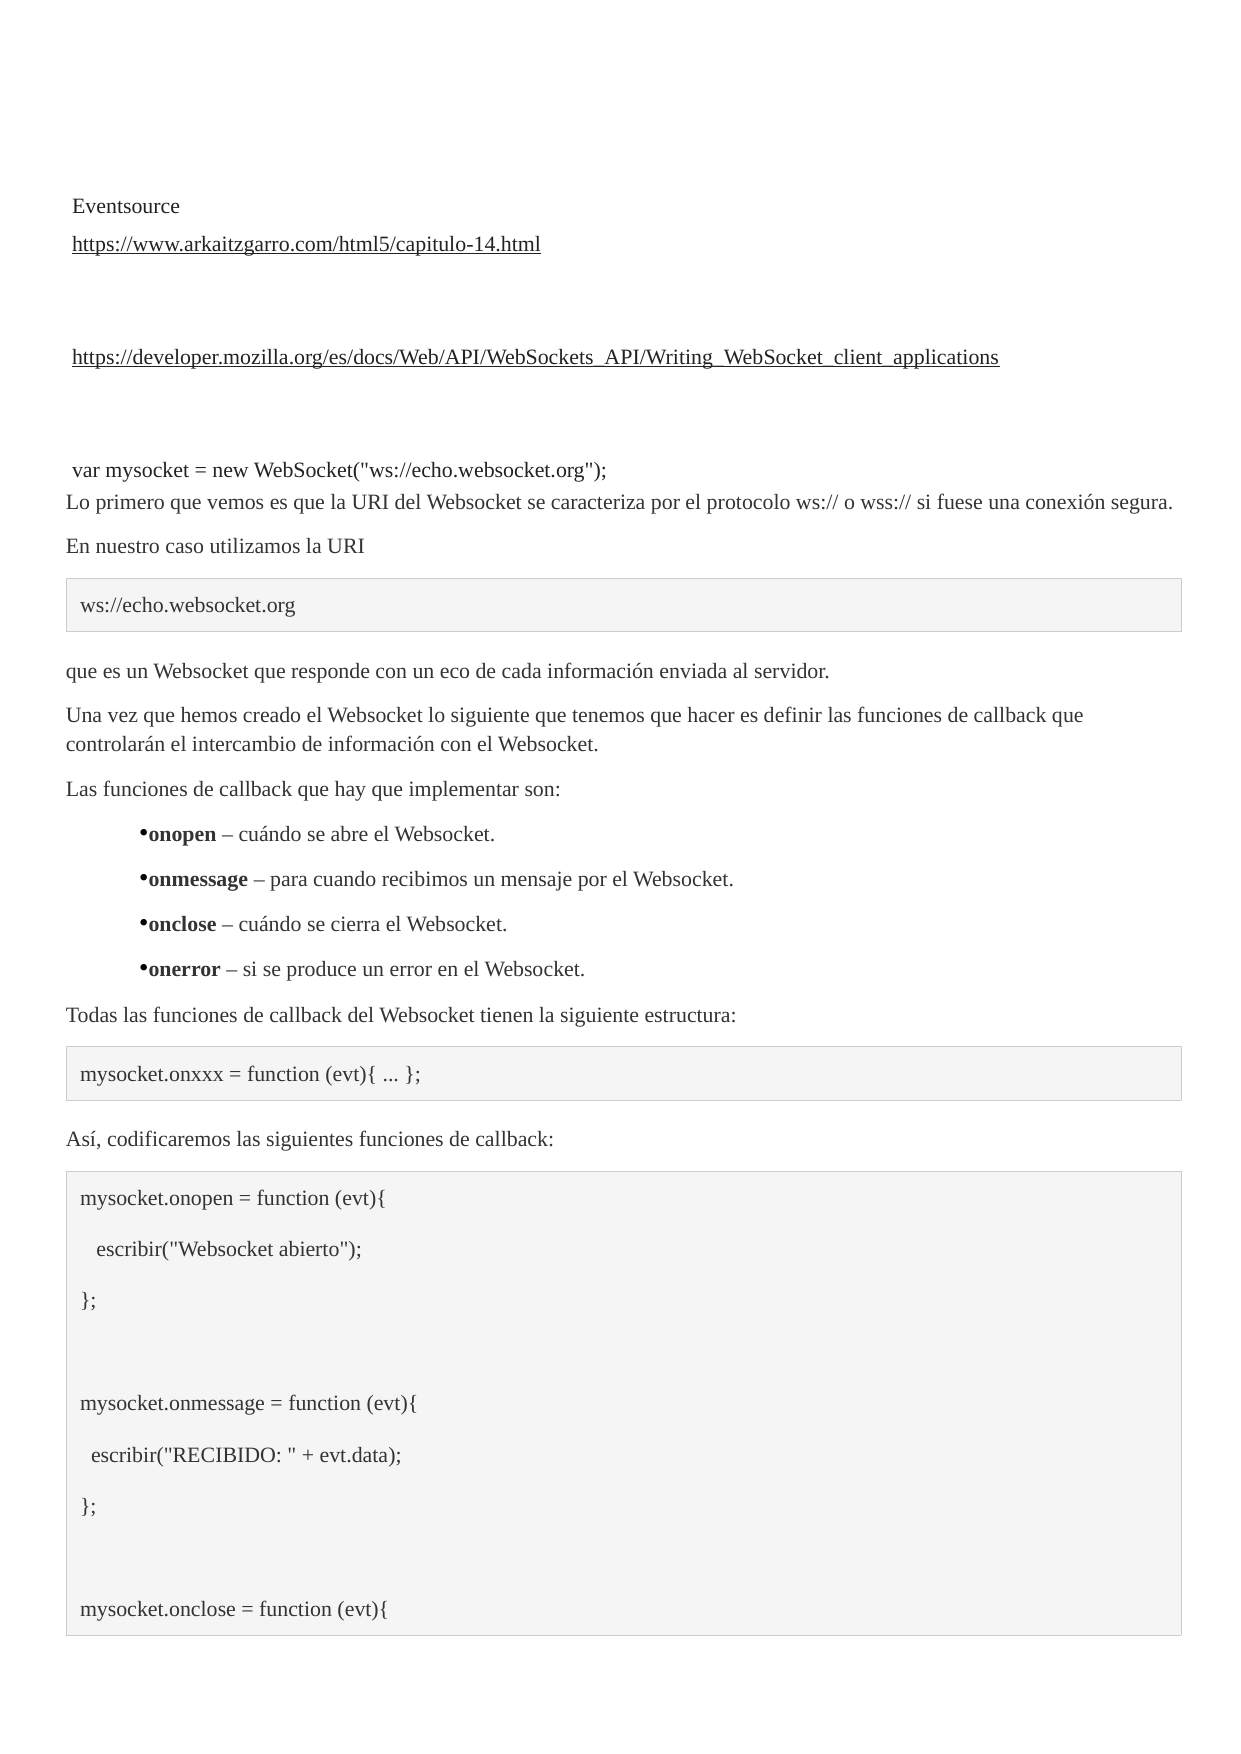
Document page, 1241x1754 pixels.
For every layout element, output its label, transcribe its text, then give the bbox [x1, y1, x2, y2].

text Todas las funciones de callback del Websocket tienen la siguiente estructura: [66, 1002, 1181, 1027]
text var mysocket = new WebSocket("ws://echo.websocket.org"); [72, 457, 1175, 483]
list onerror – si se produce un error en el Websocket. [66, 956, 1181, 982]
text }; [67, 1479, 1181, 1518]
text https://www.arkaitzgarro.com/html5/capitulo-14.html [72, 231, 1175, 256]
text mysocket.onclose = function (evt){ [67, 1581, 1181, 1635]
text que es un Websocket que responde con un eco de cada información enviada al servidor. [66, 658, 1181, 683]
text Lo primero que vemos es que la URI del Websocket se caracteriza por el protocolo ws:// o wss:// si fuese una conexión segura. [66, 489, 1181, 514]
text Eventsource [72, 193, 1175, 219]
text mysocket.onopen = function (evt){ [67, 1172, 1181, 1210]
text escribir("RECIBIDO: " + evt.data); [67, 1427, 1181, 1467]
text Una vez que hemos creado el Websocket lo siguiente que tenemos que hacer es definir las funciones de callback que controlarán el intercambio de información con el Websocket. [66, 702, 1181, 757]
text mysocket.onmessage = function (evt){ [67, 1376, 1181, 1415]
text mysocket.onxxx = function (evt){ ... }; [67, 1047, 1181, 1100]
text https://developer.mozilla.org/es/docs/Web/API/WebSockets_API/Writing_WebSocket_client_applications [72, 344, 1175, 369]
text Las funciones de callback que hay que implementar son: [66, 776, 1181, 801]
list onclose – cuándo se cierra el Websocket. [66, 911, 1181, 937]
text escribir("Websocket abierto"); [67, 1222, 1181, 1261]
text Así, codificaremos las siguientes funciones de callback: [66, 1126, 1181, 1151]
text ws://echo.websocket.org [67, 579, 1181, 631]
text En nuestro caso utilizamos la URI [66, 533, 1181, 559]
text }; [67, 1273, 1181, 1313]
list onmessage – para cuando recibimos un mensaje por el Websocket. [66, 866, 1181, 892]
list onopen – cuándo se abre el Websocket. [66, 821, 1181, 846]
